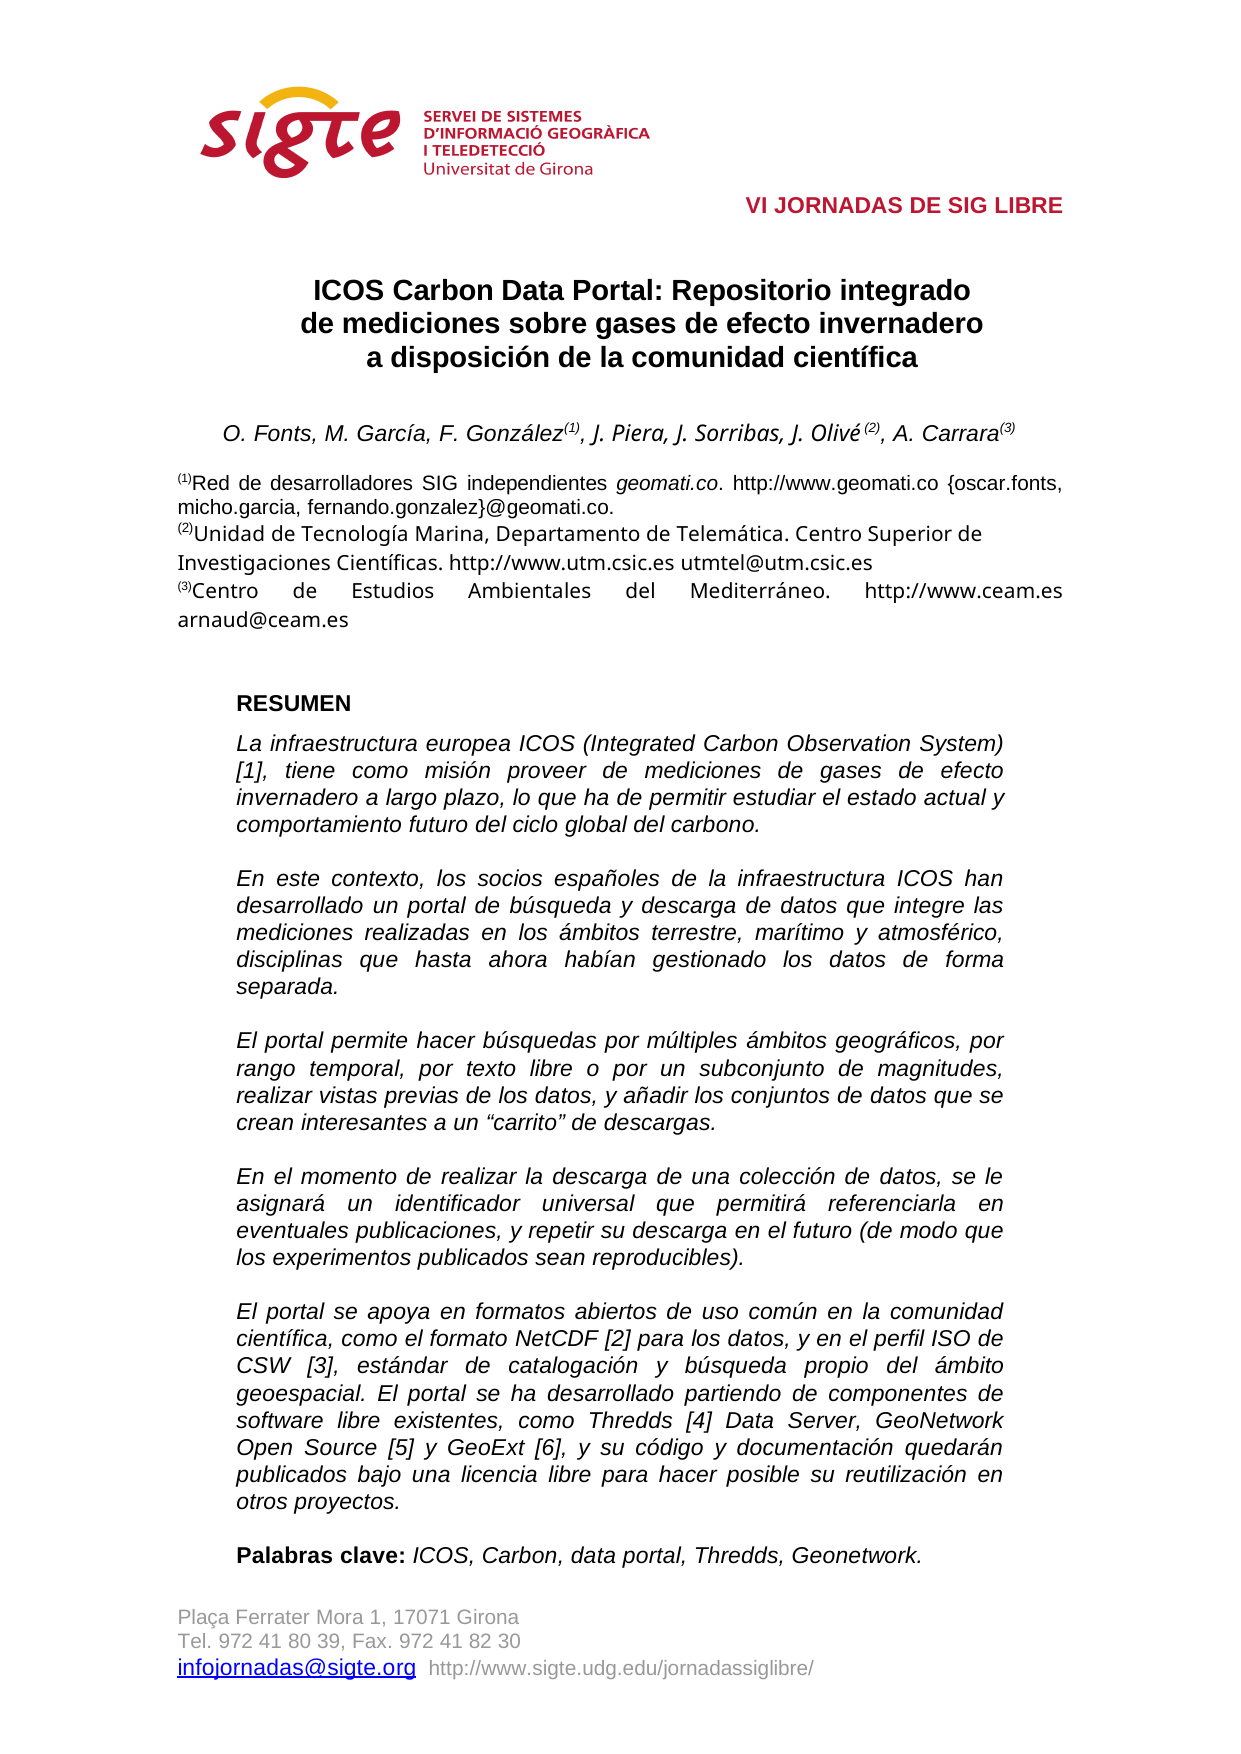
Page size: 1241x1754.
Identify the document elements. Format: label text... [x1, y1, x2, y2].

text Palabras clave: ICOS, Carbon, data portal, Thredds, Geonetwork. [236, 1541, 1004, 1568]
text En el momento de realizar la descarga de una colección de datos, se le asignará un identificador universal que permitirá referenciarla en eventuales publicaciones, y repetir su descarga en el futuro (de modo que los experimentos publicados sean reproducibles). [236, 1162, 1004, 1271]
text (1)Red de desarrolladores SIG independientes geomati.co. http://www.geomati.co {oscar.fonts, micho.garcia, fernando.gonzalez}@geomati.co. [177, 471, 1063, 519]
picture [193, 82, 654, 182]
text O. Fonts, M. García, F. González(1), J. Piera, J. Sorribas, J. Olivé (2), A. Carrara(3) [177, 417, 1063, 448]
text En este contexto, los socios españoles de la infraestructura ICOS han desarrollado un portal de búsqueda y descarga de datos que integre las mediciones realizadas en los ámbitos terrestre, marítimo y atmosférico, disciplinas que hasta ahora habían gestionado los datos de forma separada. [236, 864, 1004, 1000]
text El portal permite hacer búsquedas por múltiples ámbitos geográficos, por rango temporal, por texto libre o por un subconjunto de magnitudes, realizar vistas previas de los datos, y añadir los conjuntos de datos que se crean interesantes a un “carrito” de descargas. [236, 1027, 1004, 1135]
text La infraestructura europea ICOS (Integrated Carbon Observation System) [1], tiene como misión proveer de mediciones de gases de efecto invernadero a largo plazo, lo que ha de permitir estudiar el estado actual y comportamiento futuro del ciclo global del carbono. [236, 729, 1004, 837]
text El portal se apoya en formatos abiertos de uso común en la comunidad científica, como el formato NetCDF [2] para los datos, y en el perfil ISO de CSW [3], estándar de catalogación y búsqueda propio del ámbito geoespacial. El portal se ha desarrollado partiendo de componentes de software libre existentes, como Thredds [4] Data Server, GeoNetwork Open Source [5] y GeoExt [6], y su código y documentación quedarán publicados bajo una licencia libre para hacer posible su reutilización en otros proyectos. [236, 1298, 1004, 1514]
text (2)Unidad de Tecnología Marina, Departamento de Telemática. Centro Superior de Investigaciones Científicas. http://www.utm.csic.es utmtel@utm.csic.es [177, 519, 1063, 576]
text ICOS Carbon Data Portal: Repositorio integrado de mediciones sobre gases de efecto invernadero a disposición de la comunidad científica [295, 272, 988, 373]
text (3)Centro de Estudios Ambientales del Mediterráneo. http://www.ceam.es arnaud@ceam.es [177, 576, 1063, 633]
text RESUMEN [236, 689, 1004, 716]
